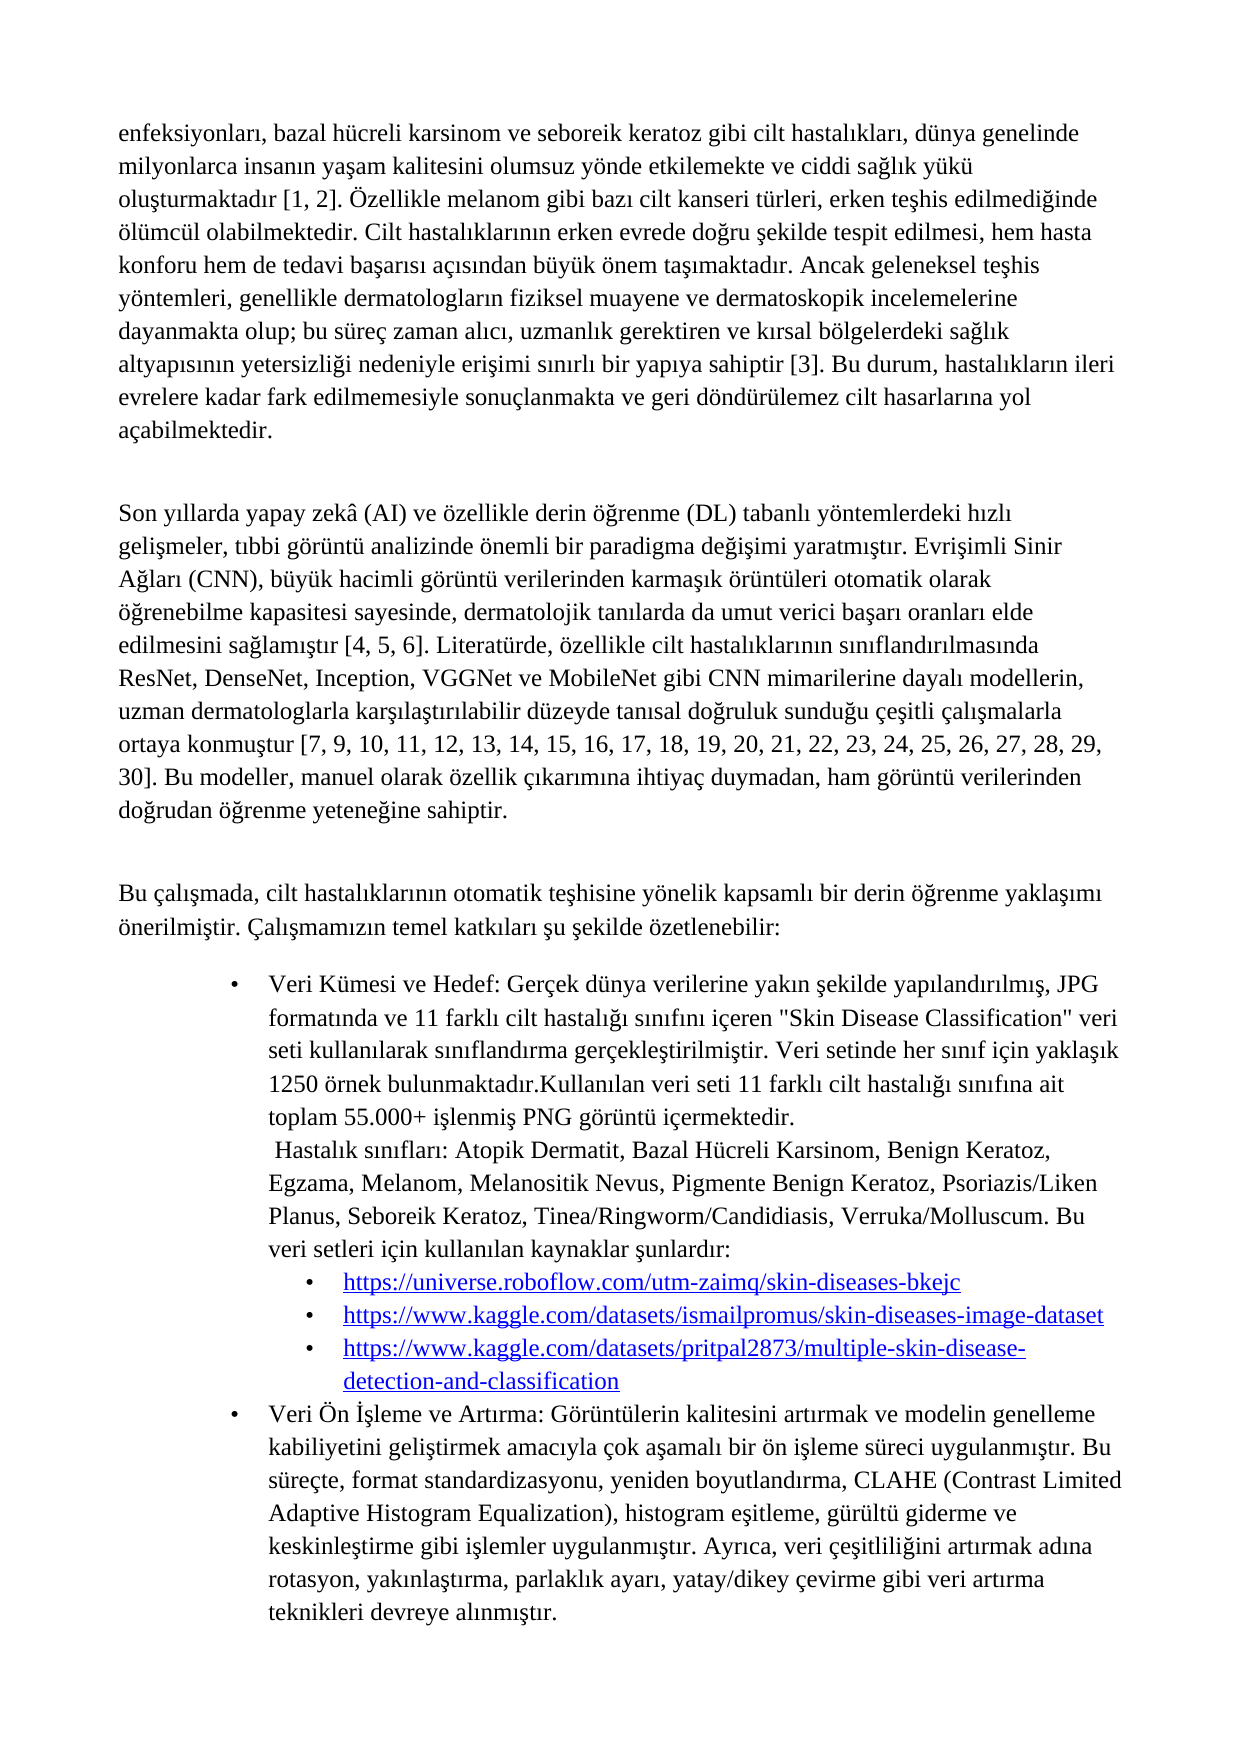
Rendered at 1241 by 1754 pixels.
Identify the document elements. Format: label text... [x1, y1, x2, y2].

list Veri Ön İşleme ve Artırma: Görüntülerin kalitesini artırmak ve modelin genelleme kabiliyetini geliştirmek amacıyla çok aşamalı bir ön işleme süreci uygulanmıştır. Bu süreçte, format standardizasyonu, yeniden boyutlandırma, CLAHE (Contrast Limited Adaptive Histogram Equalization), histogram eşitleme, gürültü giderme ve keskinleştirme gibi işlemler uygulanmıştır. Ayrıca, veri çeşitliliğini artırmak adına rotasyon, yakınlaştırma, parlaklık ayarı, yatay/dikey çevirme gibi veri artırma teknikleri devreye alınmıştır. [231, 1399, 1122, 1626]
list https://universe.roboflow.com/utm-zaimq/skin-diseases-bkejc [306, 1267, 1122, 1296]
text enfeksiyonları, bazal hücreli karsinom ve seboreik keratoz gibi cilt hastalıkları, dünya genelinde milyonlarca insanın yaşam kalitesini olumsuz yönde etkilemekte ve ciddi sağlık yükü oluşturmaktadır [1, 2]. Özellikle melanom gibi bazı cilt kanseri türleri, erken teşhis edilmediğinde ölümcül olabilmektedir. Cilt hastalıklarının erken evrede doğru şekilde tespit edilmesi, hem hasta konforu hem de tedavi başarısı açısından büyük önem taşımaktadır. Ancak geleneksel teşhis yöntemleri, genellikle dermatologların fiziksel muayene ve dermatoskopik incelemelerine dayanmakta olup; bu süreç zaman alıcı, uzmanlık gerektiren ve kırsal bölgelerdeki sağlık altyapısının yetersizliği nedeniyle erişimi sınırlı bir yapıya sahiptir [3]. Bu durum, hastalıkların ileri evrelere kadar fark edilmemesiyle sonuçlanmakta ve geri döndürülemez cilt hasarlarına yol açabilmektedir. [118, 118, 1122, 444]
list Veri Kümesi ve Hedef: Gerçek dünya verilerine yakın şekilde yapılandırılmış, JPG formatında ve 11 farklı cilt hastalığı sınıfını içeren "Skin Disease Classification" veri seti kullanılarak sınıflandırma gerçekleştirilmiştir. Veri setinde her sınıf için yaklaşık 1250 örnek bulunmaktadır.Kullanılan veri seti 11 farklı cilt hastalığı sınıfına ait toplam 55.000+ işlenmiş PNG görüntü içermektedir. Hastalık sınıfları: Atopik Dermatit, Bazal Hücreli Karsinom, Benign Keratoz, Egzama, Melanom, Melanositik Nevus, Pigmente Benign Keratoz, Psoriazis/Liken Planus, Seboreik Keratoz, Tinea/Ringworm/Candidiasis, Verruka/Molluscum. Bu veri setleri için kullanılan kaynaklar şunlardır: [231, 969, 1122, 1262]
text Bu çalışmada, cilt hastalıklarının otomatik teşhisine yönelik kapsamlı bir derin öğrenme yaklaşımı önerilmiştir. Çalışmamızın temel katkıları şu şekilde özetlenebilir: [118, 878, 1122, 940]
text Son yıllarda yapay zekâ (AI) ve özellikle derin öğrenme (DL) tabanlı yöntemlerdeki hızlı gelişmeler, tıbbi görüntü analizinde önemli bir paradigma değişimi yaratmıştır. Evrişimli Sinir Ağları (CNN), büyük hacimli görüntü verilerinden karmaşık örüntüleri otomatik olarak öğrenebilme kapasitesi sayesinde, dermatolojik tanılarda da umut verici başarı oranları elde edilmesini sağlamıştır [4, 5, 6]. Literatürde, özellikle cilt hastalıklarının sınıflandırılmasında ResNet, DenseNet, Inception, VGGNet ve MobileNet gibi CNN mimarilerine dayalı modellerin, uzman dermatologlarla karşılaştırılabilir düzeyde tanısal doğruluk sunduğu çeşitli çalışmalarla ortaya konmuştur [7, 9, 10, 11, 12, 13, 14, 15, 16, 17, 18, 19, 20, 21, 22, 23, 24, 25, 26, 27, 28, 29, 30]. Bu modeller, manuel olarak özellik çıkarımına ihtiyaç duymadan, ham görüntü verilerinden doğrudan öğrenme yeteneğine sahiptir. [118, 498, 1122, 824]
list https://www.kaggle.com/datasets/pritpal2873/multiple-skin-disease-detection-and-classification [306, 1333, 1122, 1394]
list https://www.kaggle.com/datasets/ismailpromus/skin-diseases-image-dataset [306, 1300, 1122, 1328]
